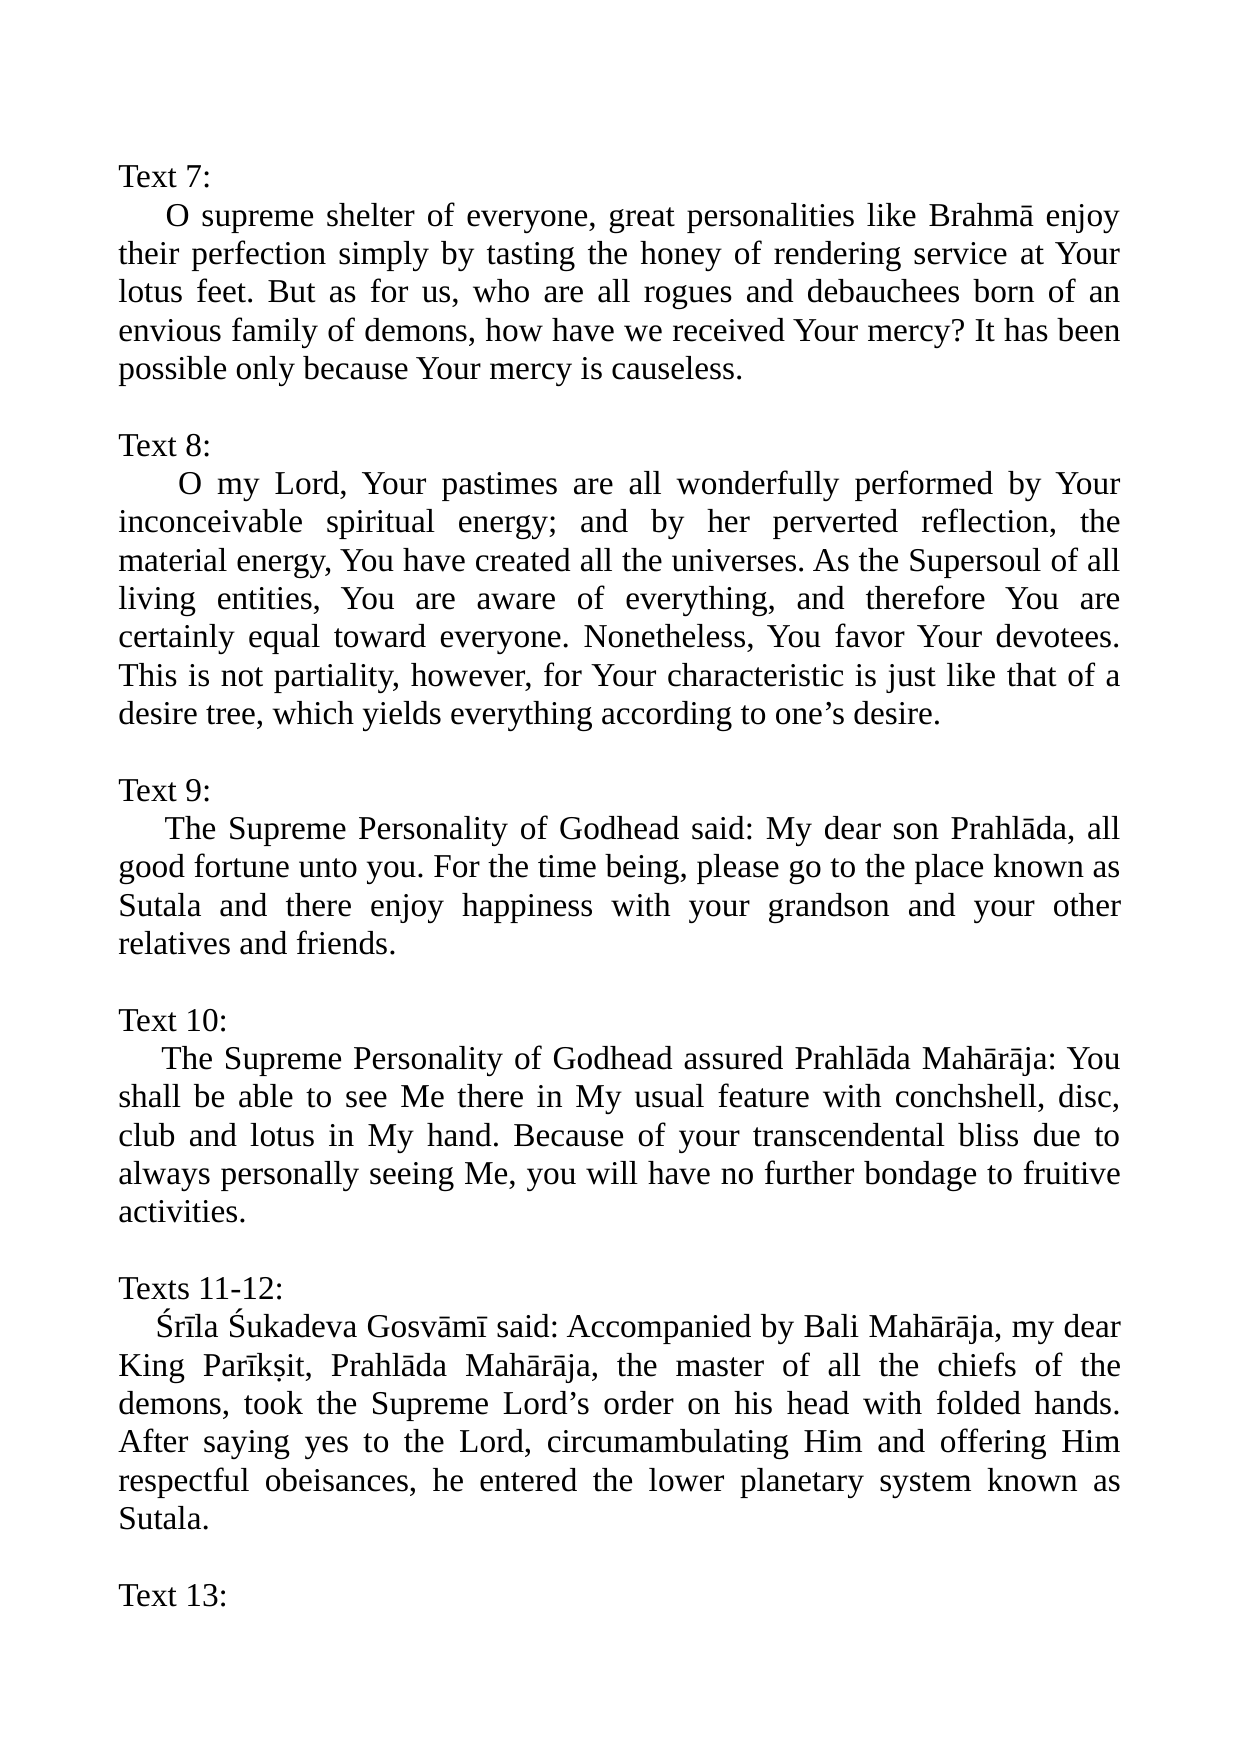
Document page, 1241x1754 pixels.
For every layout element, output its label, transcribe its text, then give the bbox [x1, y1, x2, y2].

text Texts 11-12: [118, 1268, 1122, 1306]
text Text 8: [118, 425, 1122, 463]
text Text 9: [118, 770, 1122, 808]
text O supreme shelter of everyone, great personalities like Brahmā enjoy their perfection simply by tasting the honey of rendering service at Your lotus feet. But as for us, who are all rogues and debauchees born of an envious family of demons, how have we received Your mercy? It has been possible only because Your mercy is causeless. [118, 195, 1122, 386]
text Text 10: [118, 1000, 1122, 1038]
text The Supreme Personality of Godhead said: My dear son Prahlāda, all good fortune unto you. For the time being, please go to the place known as Sutala and there enjoy happiness with your grandson and your other relatives and friends. [118, 808, 1122, 961]
text Text 13: [118, 1575, 1122, 1613]
text Śrīla Śukadeva Gosvāmī said: Accompanied by Bali Mahārāja, my dear King Parīkṣit, Prahlāda Mahārāja, the master of all the chiefs of the demons, took the Supreme Lord’s order on his head with folded hands. After saying yes to the Lord, circumambulating Him and offering Him respectful obeisances, he entered the lower planetary system known as Sutala. [118, 1306, 1122, 1536]
text The Supreme Personality of Godhead assured Prahlāda Mahārāja: You shall be able to see Me there in My usual feature with conchshell, disc, club and lotus in My hand. Because of your transcendental bliss due to always personally seeing Me, you will have no further bondage to fruitive activities. [118, 1038, 1122, 1230]
text O my Lord, Your pastimes are all wonderfully performed by Your inconceivable spiritual energy; and by her perverted reflection, the material energy, You have created all the universes. As the Supersoul of all living entities, You are aware of everything, and therefore You are certainly equal toward everyone. Nonetheless, You favor Your devotees. This is not partiality, however, for Your characteristic is just like that of a desire tree, which yields everything according to one’s desire. [118, 463, 1122, 731]
text Text 7: [118, 156, 1122, 195]
